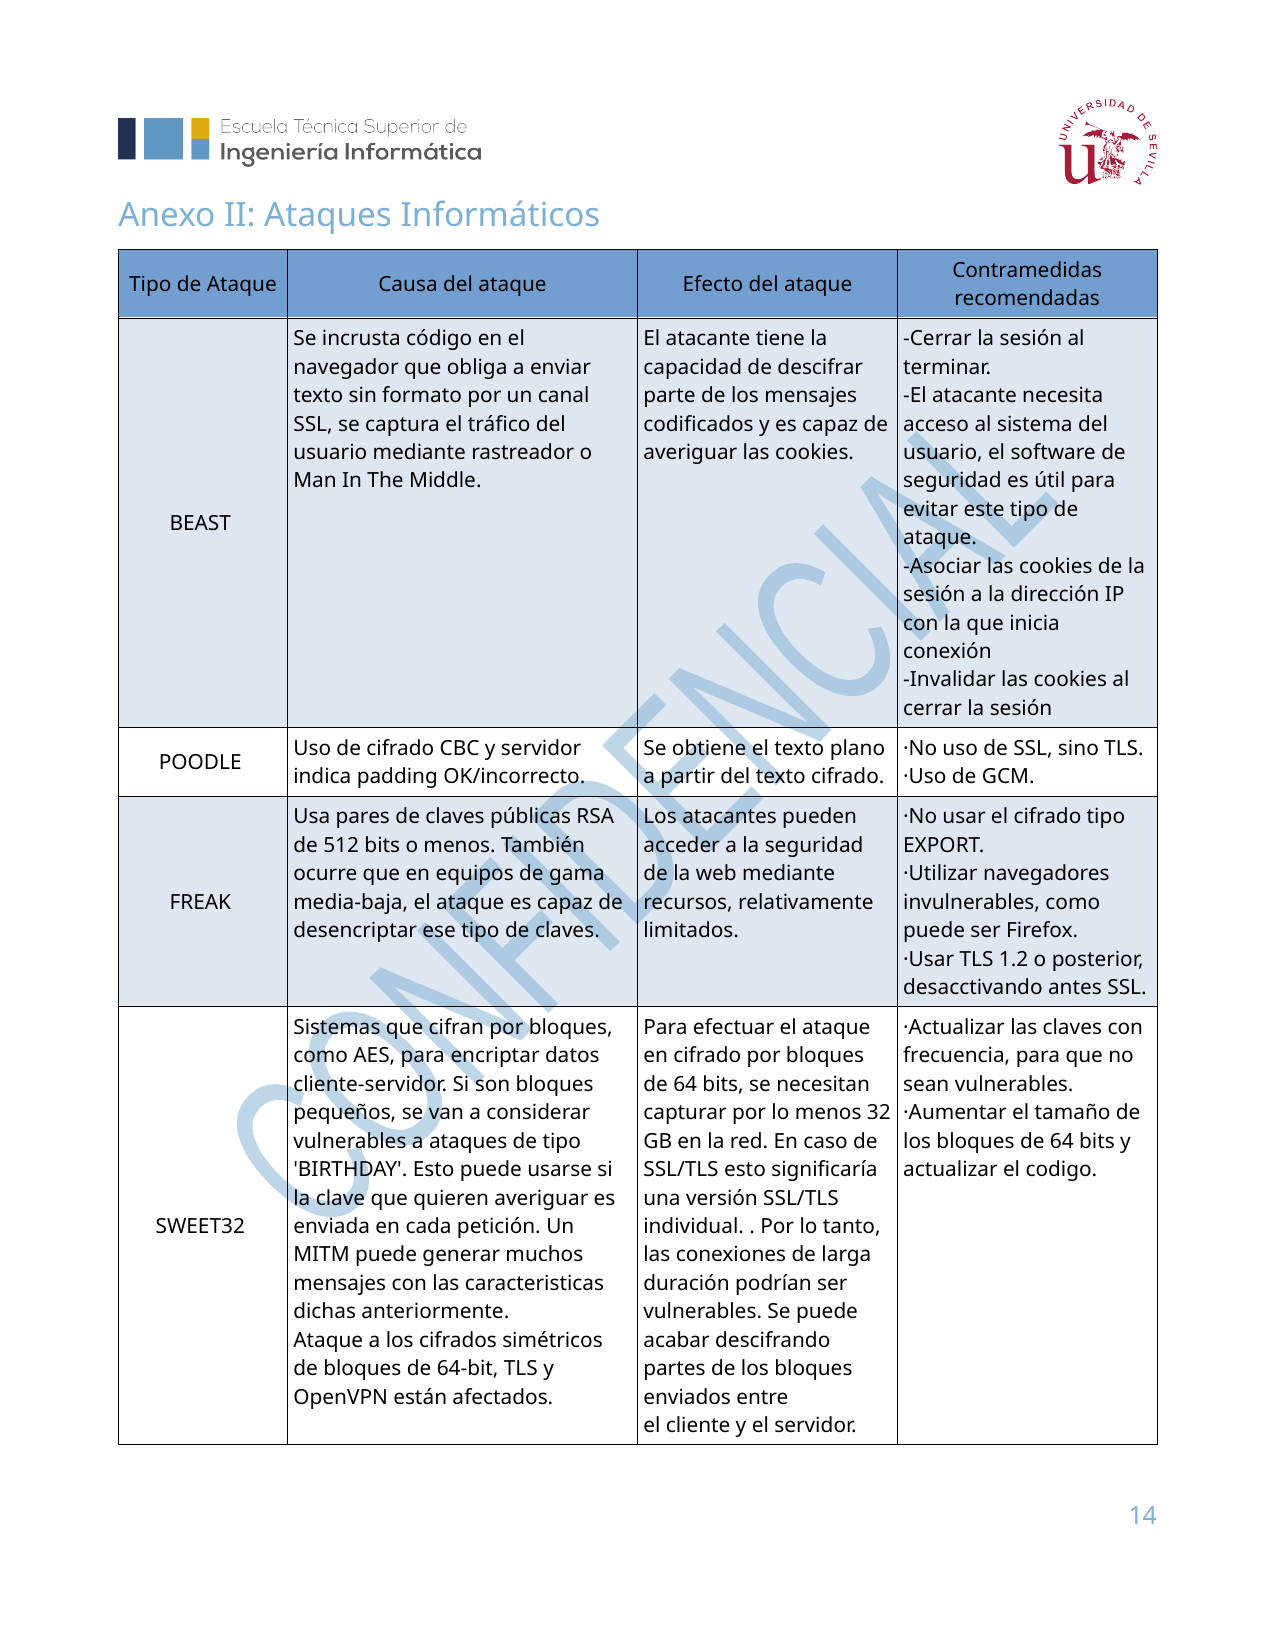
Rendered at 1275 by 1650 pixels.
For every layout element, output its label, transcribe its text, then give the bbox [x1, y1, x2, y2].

table_cell ·Actualizar las claves con frecuencia, para que no sean vulnerables. ·Aumentar el tamaño de los bloques de 64 bits y actualizar el codigo. [898, 1007, 1157, 1444]
subtitle Anexo II: Ataques Informáticos [118, 191, 1157, 237]
table_cell ·No uso de SSL, sino TLS. ·Uso de GCM. [898, 728, 1157, 796]
table_cell Sistemas que cifran por bloques, como AES, para encriptar datos cliente-servidor. Si son bloques pequeños, se van a considerar vulnerables a ataques de tipo 'BIRTHDAY'. Esto puede usarse si la clave que quieren averiguar es enviada en cada petición. Un MITM puede generar muchos mensajes con las caracteristicas dichas anteriormente. Ataque a los cifrados simétricos de bloques de 64-bit, TLS y OpenVPN están afectados. [288, 1007, 637, 1444]
table_header Contramedidas recomendadas [898, 250, 1157, 317]
table_cell Los atacantes pueden acceder a la seguridad de la web mediante recursos, relativamente limitados. [638, 797, 897, 1006]
table_cell Se incrusta código en el navegador que obliga a enviar texto sin formato por un canal SSL, se captura el tráfico del usuario mediante rastreador o Man In The Middle. [288, 319, 637, 727]
table_cell ·No usar el cifrado tipo EXPORT. ·Utilizar navegadores invulnerables, como puede ser Firefox. ·Usar TLS 1.2 o posterior, desacctivando antes SSL. [898, 797, 1157, 1006]
table_cell -Cerrar la sesión al terminar. -El atacante necesita acceso al sistema del usuario, el software de seguridad es útil para evitar este tipo de ataque. -Asociar las cookies de la sesión a la dirección IP con la que inicia conexión -Invalidar las cookies al cerrar la sesión [898, 319, 1157, 727]
table_cell El atacante tiene la capacidad de descifrar parte de los mensajes codificados y es capaz de averiguar las cookies. [638, 319, 897, 727]
picture [118, 118, 481, 167]
table_cell Para efectuar el ataque en cifrado por bloques de 64 bits, se necesitan capturar por lo menos 32 GB en la red. En caso de SSL/TLS esto significaría una versión SSL/TLS individual. . Por lo tanto, las conexiones de larga duración podrían ser vulnerables. Se puede acabar descifrando partes de los bloques enviados entre el cliente y el servidor. [638, 1007, 897, 1444]
table_header Tipo de Ataque [119, 250, 287, 317]
table_header Efecto del ataque [638, 250, 897, 317]
table_cell BEAST [119, 319, 287, 727]
table_cell Usa pares de claves públicas RSA de 512 bits o menos. También ocurre que en equipos de gama media-baja, el ataque es capaz de desencriptar ese tipo de claves. [288, 797, 637, 1006]
table_cell SWEET32 [119, 1007, 287, 1444]
table_cell Uso de cifrado CBC y servidor indica padding OK/incorrecto. [288, 728, 637, 796]
table_cell Se obtiene el texto plano a partir del texto cifrado. [638, 728, 897, 796]
table_header Causa del ataque [288, 250, 637, 317]
picture [1058, 99, 1157, 185]
table_cell POODLE [119, 728, 287, 796]
table_cell FREAK [119, 797, 287, 1006]
